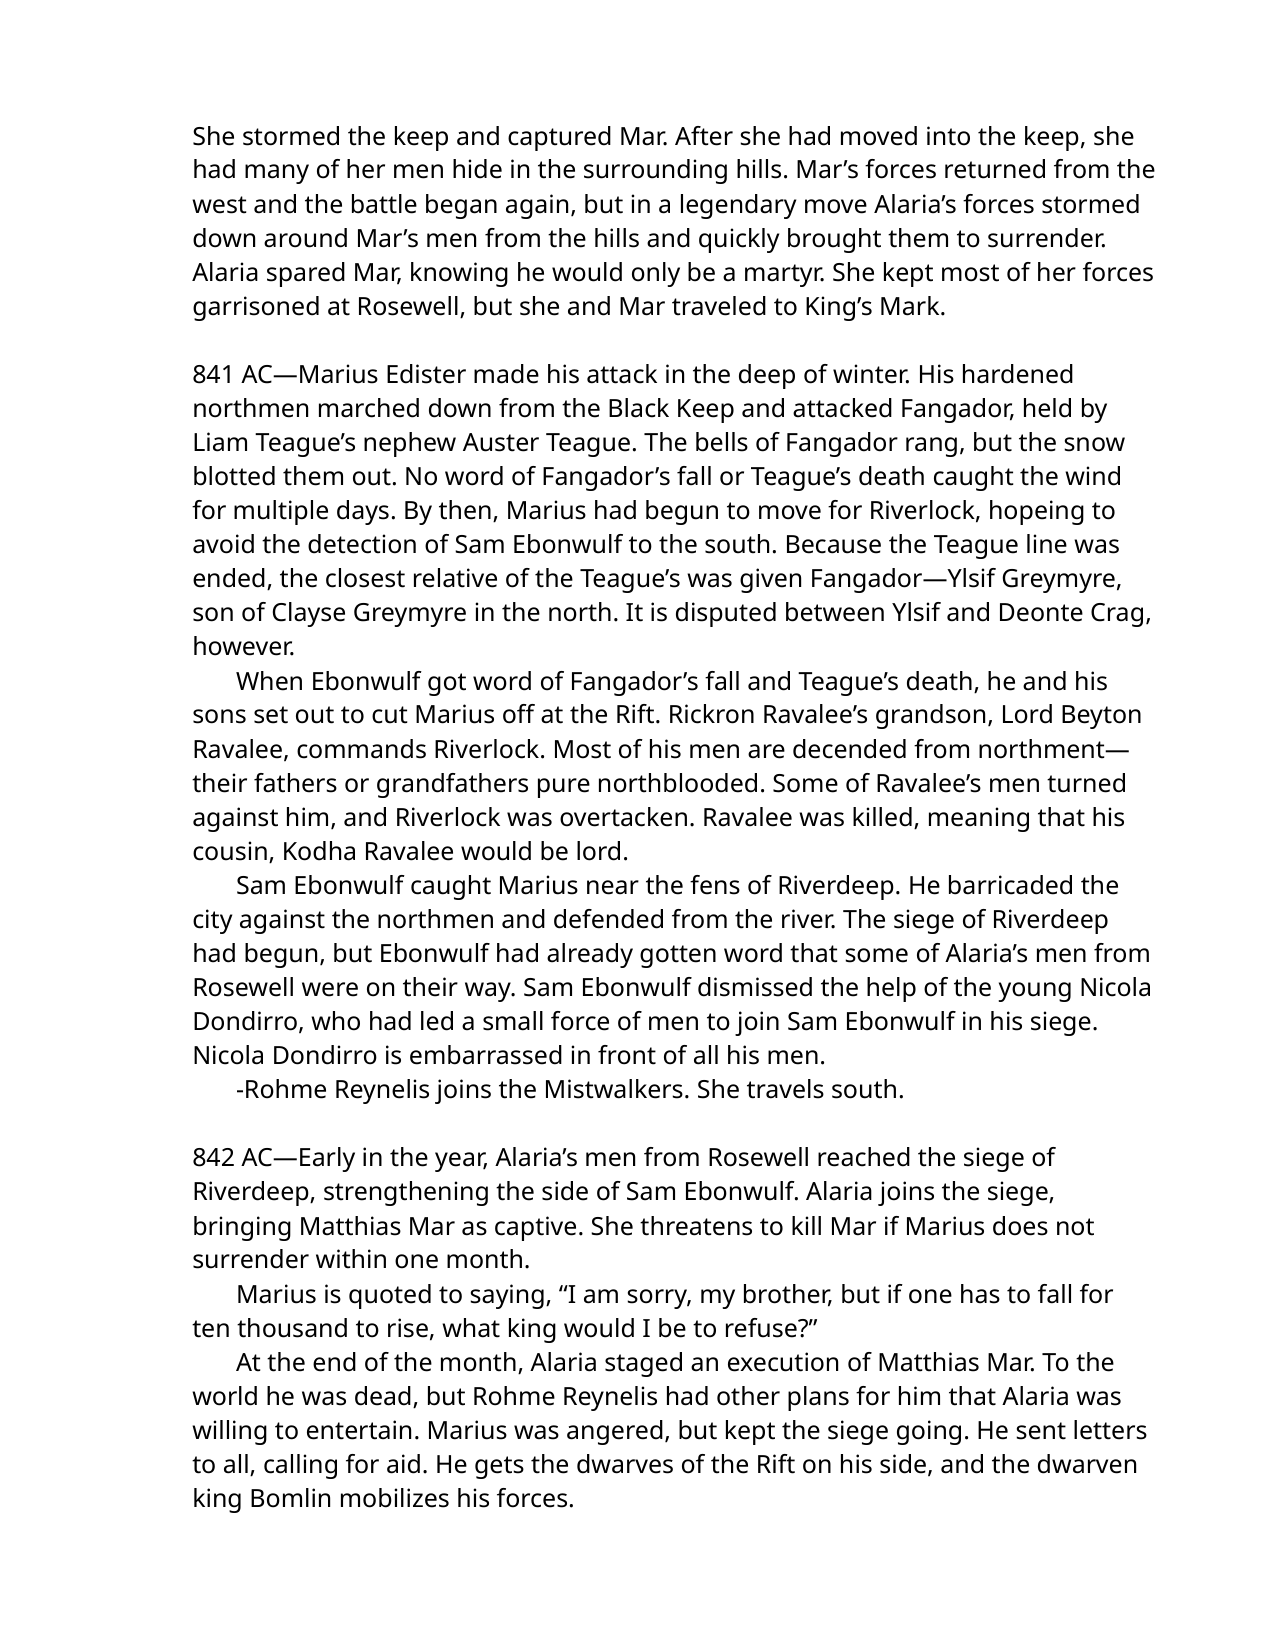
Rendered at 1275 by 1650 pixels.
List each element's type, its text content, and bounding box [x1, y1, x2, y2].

text Marius is quoted to saying, “I am sorry, my brother, but if one has to fall for ten thousand to rise, what king would I be to refuse?” [192, 1276, 1157, 1344]
text Sam Ebonwulf caught Marius near the fens of Riverdeep. He barricaded the city against the northmen and defended from the river. The siege of Riverdeep had begun, but Ebonwulf had already gotten word that some of Alaria’s men from Rosewell were on their way. Sam Ebonwulf dismissed the help of the young Nicola Dondirro, who had led a small force of men to join Sam Ebonwulf in his siege. Nicola Dondirro is embarrassed in front of all his men. [192, 867, 1157, 1072]
text When Ebonwulf got word of Fangador’s fall and Teague’s death, he and his sons set out to cut Marius off at the Rift. Rickron Ravalee’s grandson, Lord Beyton Ravalee, commands Riverlock. Most of his men are decended from northment—their fathers or grandfathers pure northblooded. Some of Ravalee’s men turned against him, and Riverlock was overtacken. Ravalee was killed, meaning that his cousin, Kodha Ravalee would be lord. [192, 663, 1157, 867]
text 841 AC—Marius Edister made his attack in the deep of winter. His hardened northmen marched down from the Black Keep and attacked Fangador, held by Liam Teague’s nephew Auster Teague. The bells of Fangador rang, but the snow blotted them out. No word of Fangador’s fall or Teague’s death caught the wind for multiple days. By then, Marius had begun to move for Riverlock, hopeing to avoid the detection of Sam Ebonwulf to the south. Because the Teague line was ended, the closest relative of the Teague’s was given Fangador—Ylsif Greymyre, son of Clayse Greymyre in the north. It is disputed between Ylsif and Deonte Crag, however. [192, 357, 1157, 663]
text She stormed the keep and captured Mar. After she had moved into the keep, she had many of her men hide in the surrounding hills. Mar’s forces returned from the west and the battle began again, but in a legendary move Alaria’s forces stormed down around Mar’s men from the hills and quickly brought them to surrender. Alaria spared Mar, knowing he would only be a martyr. She kept most of her forces garrisoned at Rosewell, but she and Mar traveled to King’s Mark. [192, 118, 1157, 322]
text 842 AC—Early in the year, Alaria’s men from Rosewell reached the siege of Riverdeep, strengthening the side of Sam Ebonwulf. Alaria joins the siege, bringing Matthias Mar as captive. She threatens to kill Mar if Marius does not surrender within one month. [192, 1140, 1157, 1276]
text -Rohme Reynelis joins the Mistwalkers. She travels south. [192, 1072, 1157, 1106]
text At the end of the month, Alaria staged an execution of Matthias Mar. To the world he was dead, but Rohme Reynelis had other plans for him that Alaria was willing to entertain. Marius was angered, but kept the siege going. He sent letters to all, calling for aid. He gets the dwarves of the Rift on his side, and the dwarven king Bomlin mobilizes his forces. [192, 1344, 1157, 1515]
